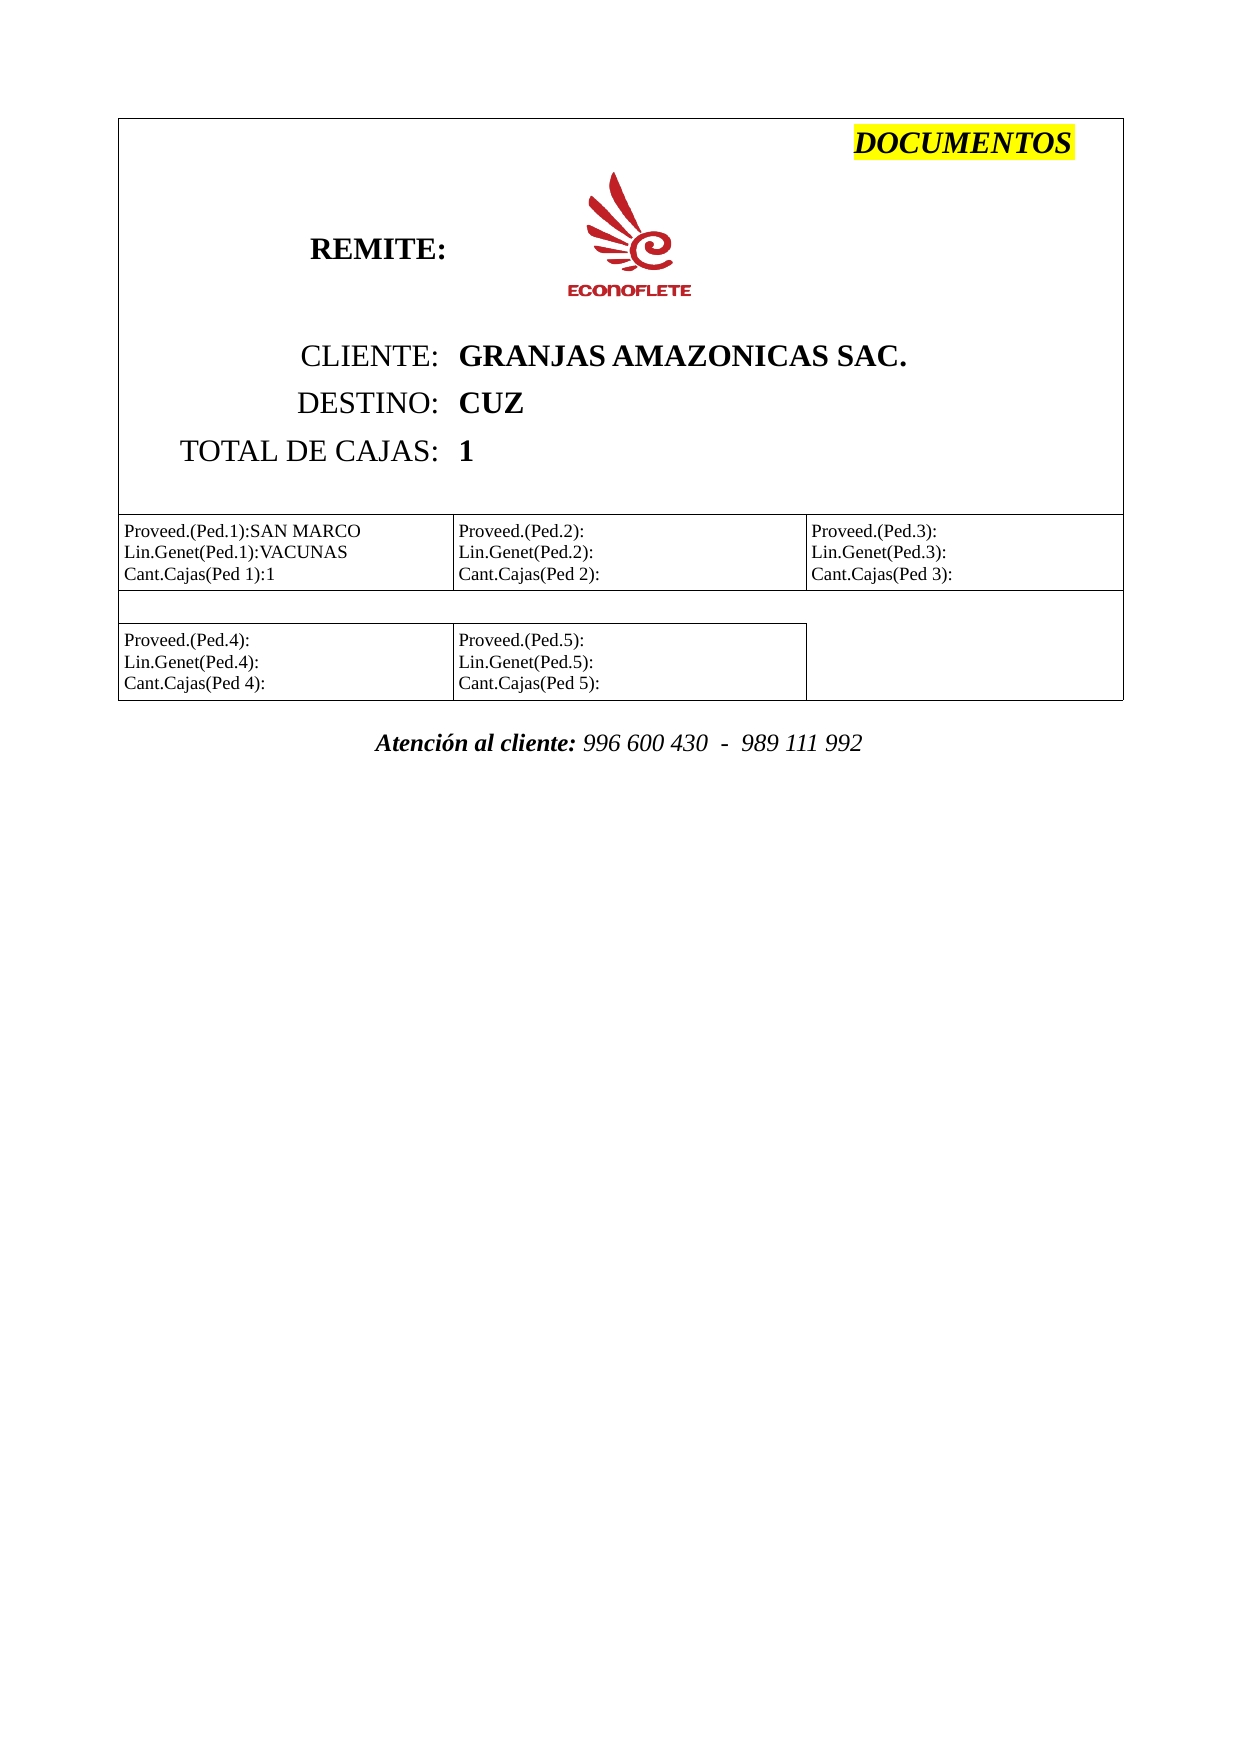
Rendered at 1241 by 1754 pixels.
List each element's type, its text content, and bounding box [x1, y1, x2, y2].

table_cell [119, 591, 453, 623]
table_cell [806, 474, 1123, 514]
table_cell Proveed.(Ped.1):SAN MARCO Lin.Genet(Ped.1):VACUNAS Cant.Cajas(Ped 1):1 [119, 515, 453, 590]
table_cell 1 [453, 426, 1123, 474]
table_cell Proveed.(Ped.4): Lin.Genet(Ped.4): Cant.Cajas(Ped 4): [119, 624, 453, 699]
table_cell Proveed.(Ped.5): Lin.Genet(Ped.5): Cant.Cajas(Ped 5): [454, 624, 806, 699]
table_cell [806, 591, 1123, 623]
table_cell CLIENTE: [119, 332, 453, 379]
table_cell [807, 623, 1123, 699]
table_cell [806, 379, 1123, 426]
table_cell [453, 166, 806, 332]
table_cell TOTAL DE CAJAS: [119, 426, 453, 474]
table_cell CUZ [453, 379, 806, 426]
table_cell [453, 474, 806, 514]
picture [552, 171, 707, 297]
table_header [119, 119, 453, 166]
table_cell GRANJAS AMAZONICAS SAC. [453, 332, 1123, 379]
table_cell Proveed.(Ped.3): Lin.Genet(Ped.3): Cant.Cajas(Ped 3): [807, 515, 1123, 590]
table_cell DESTINO: [119, 379, 453, 426]
table_cell Proveed.(Ped.2): Lin.Genet(Ped.2): Cant.Cajas(Ped 2): [454, 515, 806, 590]
table_cell [119, 474, 453, 514]
table_header [453, 119, 806, 166]
table_cell REMITE: [119, 166, 453, 332]
table_header DOCUMENTOS [806, 119, 1123, 166]
table_cell [453, 591, 806, 623]
table_cell [806, 166, 1123, 332]
text Atención al cliente: 996 600 430 - 989 111 992 [118, 728, 1122, 757]
